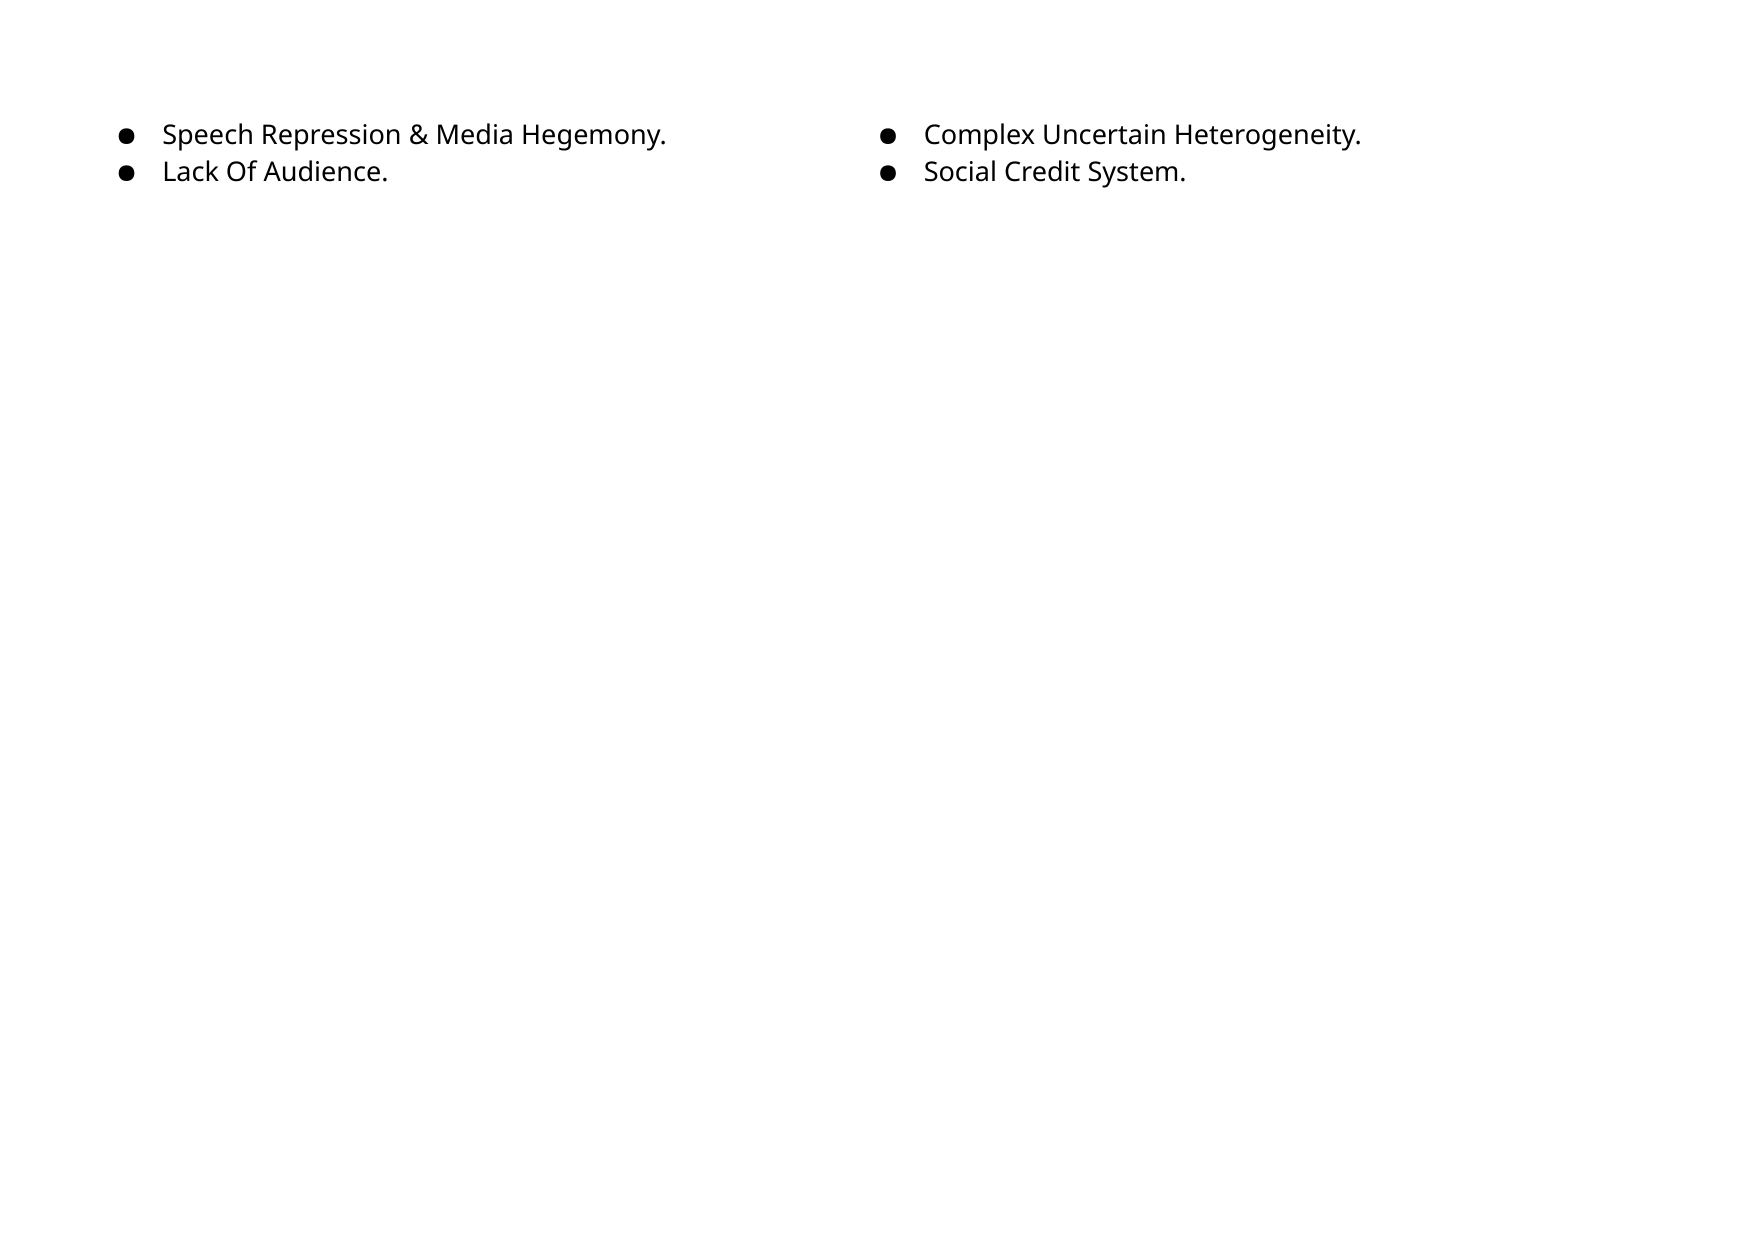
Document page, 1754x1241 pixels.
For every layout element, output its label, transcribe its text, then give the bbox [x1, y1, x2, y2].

list Speech Repression & Media Hegemony. [116, 116, 877, 152]
list Complex Uncertain Heterogeneity. [877, 116, 1638, 152]
list Social Credit System. [877, 152, 1638, 189]
list Lack Of Audience. [116, 152, 877, 189]
